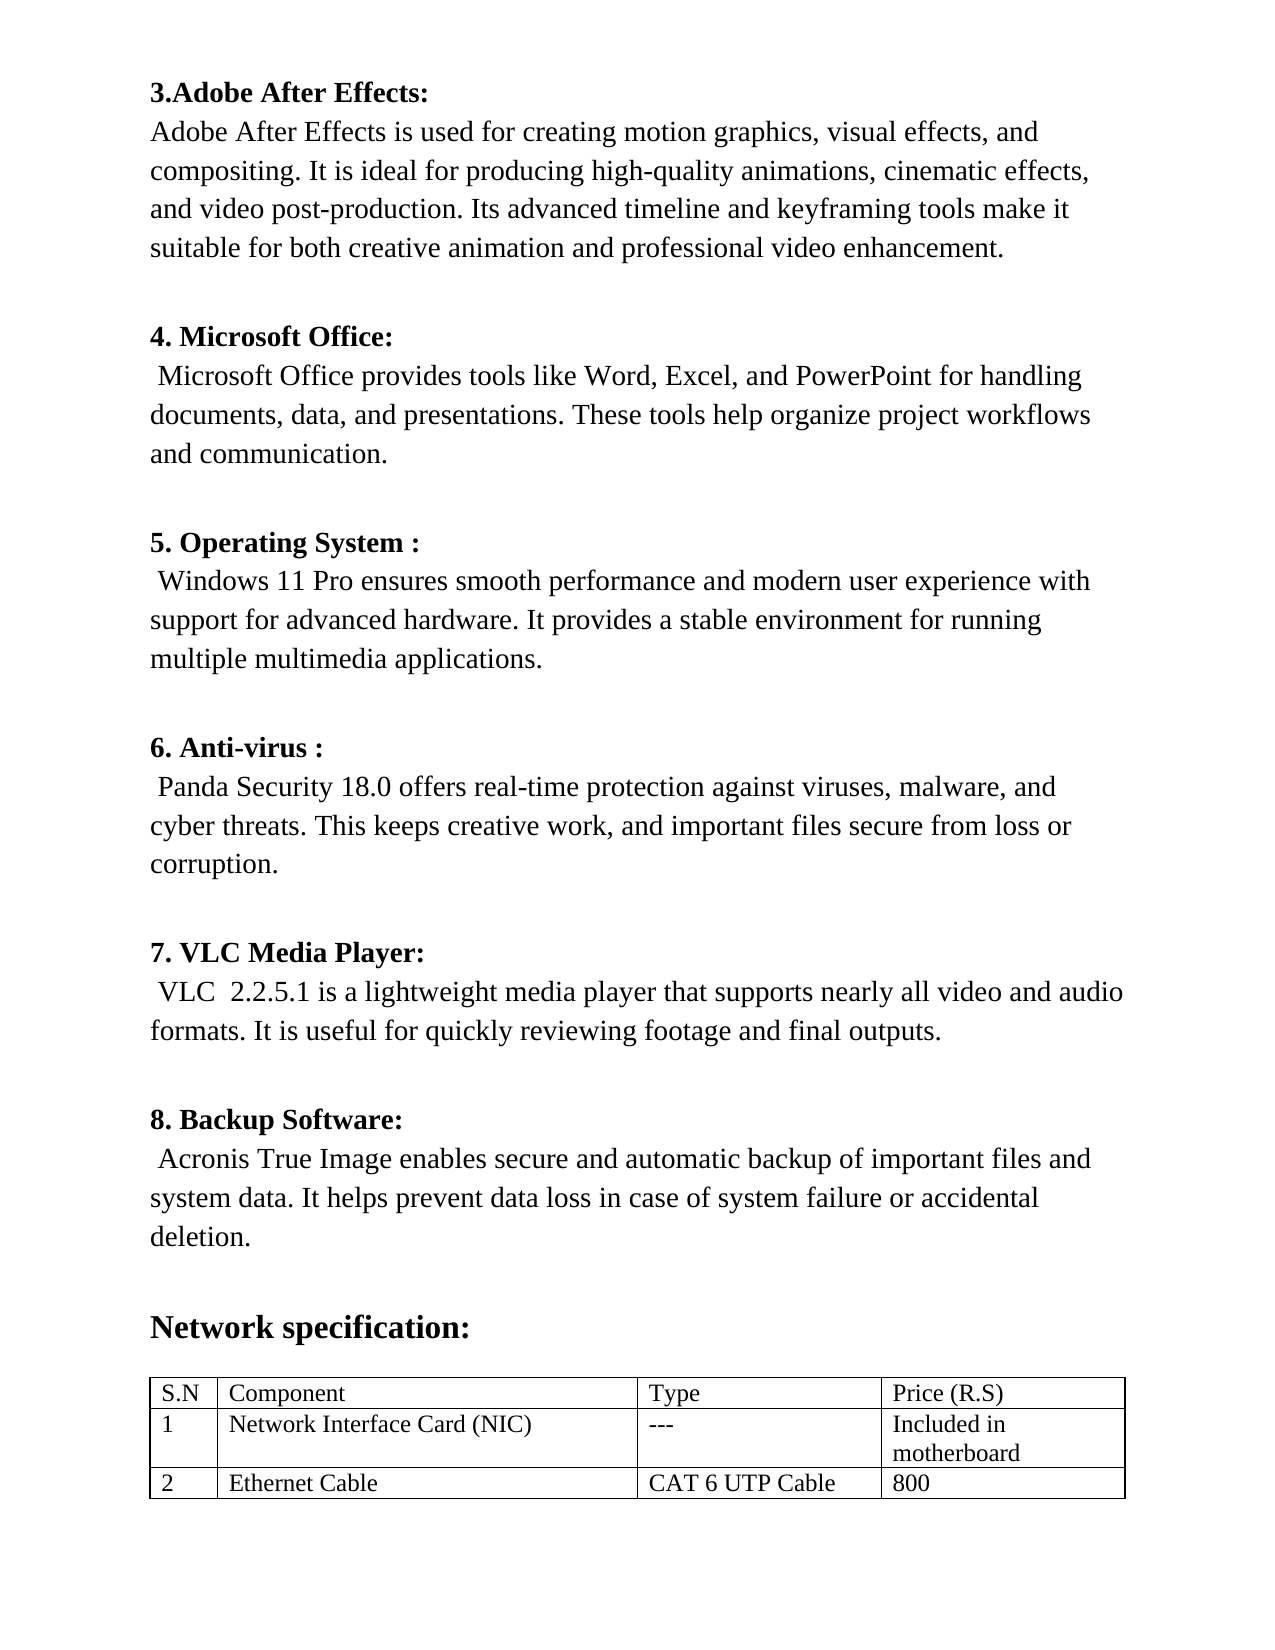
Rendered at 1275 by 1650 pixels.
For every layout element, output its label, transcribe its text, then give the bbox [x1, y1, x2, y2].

text 3.Adobe After Effects: Adobe After Effects is used for creating motion graphics, visual effects, and compositing. It is ideal for producing high-quality animations, cinematic effects, and video post-production. Its advanced timeline and keyframing tools make it suitable for both creative animation and professional video enhancement. [150, 75, 1125, 264]
text Network specification: [150, 1307, 1125, 1346]
table_cell Network Interface Card (NIC) [218, 1409, 637, 1467]
table_cell Ethernet Cable [218, 1468, 637, 1498]
table_cell 800 [882, 1468, 1124, 1498]
table_cell --- [638, 1409, 881, 1467]
table_cell Included in motherboard [882, 1409, 1124, 1467]
text 5. Operating System : Windows 11 Pro ensures smooth performance and modern user experience with support for advanced hardware. It provides a stable environment for running multiple multimedia applications. [150, 525, 1125, 675]
table_cell 2 [151, 1468, 217, 1498]
text 4. Microsoft Office: Microsoft Office provides tools like Word, Excel, and PowerPoint for handling documents, data, and presentations. These tools help organize project workflows and communication. [150, 319, 1125, 469]
table_header Type [638, 1378, 881, 1408]
text 8. Backup Software: Acronis True Image enables secure and automatic backup of important files and system data. It helps prevent data loss in case of system failure or accidental deletion. [150, 1102, 1125, 1252]
table_cell CAT 6 UTP Cable [638, 1468, 881, 1498]
text 6. Anti-virus : Panda Security 18.0 offers real-time protection against viruses, malware, and cyber threats. This keeps creative work, and important files secure from loss or corruption. [150, 730, 1125, 880]
text 7. VLC Media Player: VLC 2.2.5.1 is a lightweight media player that supports nearly all video and audio formats. It is useful for quickly reviewing footage and final outputs. [150, 936, 1125, 1047]
table_header S.N [151, 1378, 217, 1408]
table_cell 1 [151, 1409, 217, 1467]
table_header Price (R.S) [882, 1378, 1124, 1408]
table_header Component [218, 1378, 637, 1408]
